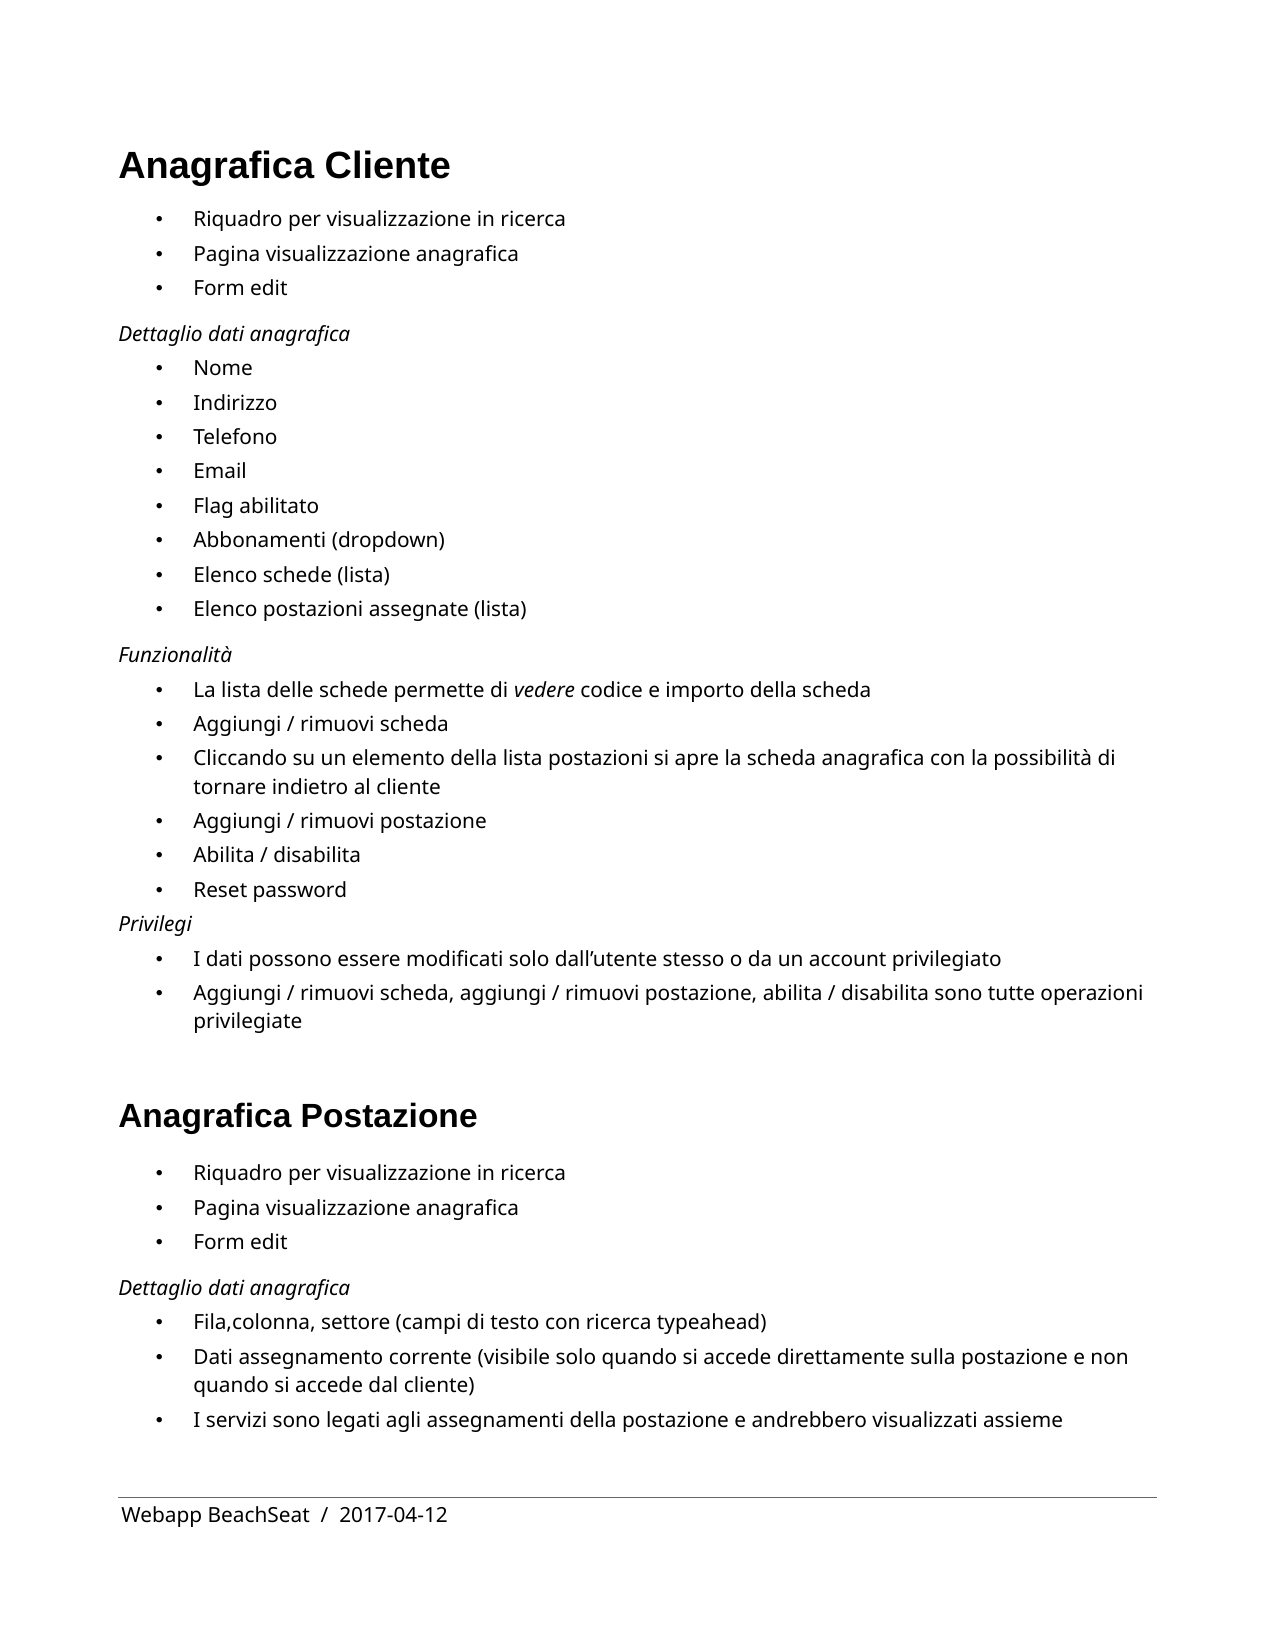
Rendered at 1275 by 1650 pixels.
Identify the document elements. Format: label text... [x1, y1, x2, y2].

list Aggiungi / rimuovi scheda [156, 709, 1157, 737]
list Riquadro per visualizzazione in ricerca [156, 1158, 1157, 1187]
list Pagina visualizzazione anagrafica [156, 239, 1157, 267]
list Form edit [156, 273, 1157, 301]
subtitle Anagrafica Cliente [118, 143, 1157, 187]
list Elenco schede (lista) [156, 560, 1157, 588]
list Aggiungi / rimuovi postazione [156, 806, 1157, 835]
list Pagina visualizzazione anagrafica [156, 1193, 1157, 1221]
list Fila,colonna, settore (campi di testo con ricerca typeahead) [156, 1307, 1157, 1336]
list Cliccando su un elemento della lista postazioni si apre la scheda anagrafica con la possibilità di tornare indietro al cliente [156, 743, 1157, 800]
list Nome [156, 353, 1157, 382]
list Reset password [156, 875, 1157, 903]
list Flag abilitato [156, 491, 1157, 519]
text Dettaglio dati anagrafica [118, 319, 1157, 348]
text Dettaglio dati anagrafica [118, 1273, 1157, 1302]
list Aggiungi / rimuovi scheda, aggiungi / rimuovi postazione, abilita / disabilita sono tutte operazioni privilegiate [156, 978, 1157, 1035]
list Abilita / disabilita [156, 841, 1157, 869]
list I servizi sono legati agli assegnamenti della postazione e andrebbero visualizzati assieme [156, 1405, 1157, 1433]
list I dati possono essere modificati solo dall’utente stesso o da un account privilegiato [156, 944, 1157, 972]
list Form edit [156, 1227, 1157, 1255]
list Abbonamenti (dropdown) [156, 525, 1157, 554]
list Elenco postazioni assegnate (lista) [156, 594, 1157, 623]
list Telefono [156, 422, 1157, 451]
text Funzionalità [118, 640, 1157, 669]
list La lista delle schede permette di vedere codice e importo della scheda [156, 675, 1157, 703]
subtitle Anagrafica Postazione [118, 1096, 1157, 1134]
list Riquadro per visualizzazione in ricerca [156, 204, 1157, 233]
list Indirizzo [156, 388, 1157, 416]
text Privilegi [118, 909, 1157, 938]
list Email [156, 457, 1157, 485]
list Dati assegnamento corrente (visibile solo quando si accede direttamente sulla postazione e non quando si accede dal cliente) [156, 1342, 1157, 1399]
